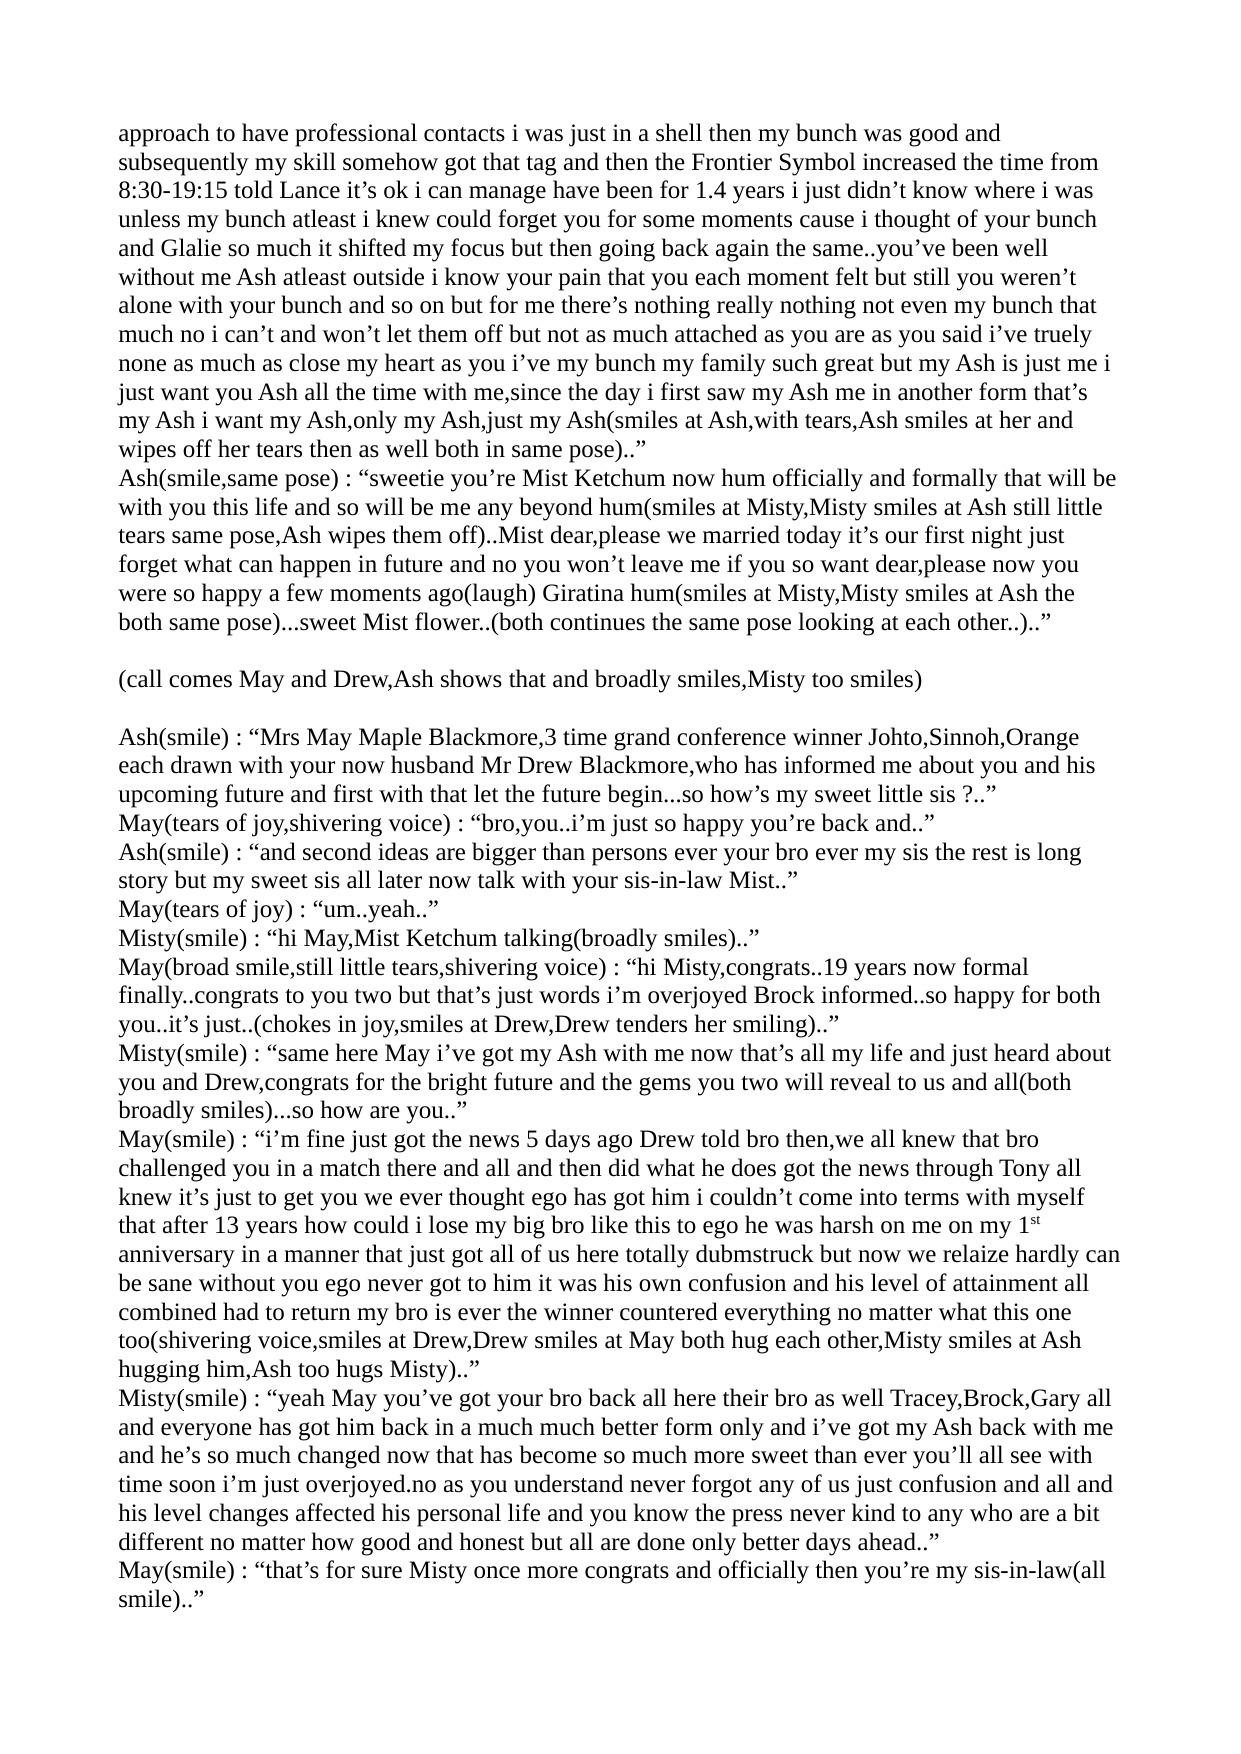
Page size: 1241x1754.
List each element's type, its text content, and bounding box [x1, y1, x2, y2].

text Ash(smile,same pose) : “sweetie you’re Mist Ketchum now hum officially and formally that will be with you this life and so will be me any beyond hum(smiles at Misty,Misty smiles at Ash still little tears same pose,Ash wipes them off)..Mist dear,please we married today it’s our first night just forget what can happen in future and no you won’t leave me if you so want dear,please now you were so happy a few moments ago(laugh) Giratina hum(smiles at Misty,Misty smiles at Ash the both same pose)...sweet Mist flower..(both continues the same pose looking at each other..)..” [118, 463, 1122, 636]
text approach to have professional contacts i was just in a shell then my bunch was good and subsequently my skill somehow got that tag and then the Frontier Symbol increased the time from 8:30-19:15 told Lance it’s ok i can manage have been for 1.4 years i just didn’t know where i was unless my bunch atleast i knew could forget you for some moments cause i thought of your bunch and Glalie so much it shifted my focus but then going back again the same..you’ve been well without me Ash atleast outside i know your pain that you each moment felt but still you weren’t alone with your bunch and so on but for me there’s nothing really nothing not even my bunch that much no i can’t and won’t let them off but not as much attached as you are as you said i’ve truely none as much as close my heart as you i’ve my bunch my family such great but my Ash is just me i just want you Ash all the time with me,since the day i first saw my Ash me in another form that’s my Ash i want my Ash,only my Ash,just my Ash(smiles at Ash,with tears,Ash smiles at her and wipes off her tears then as well both in same pose)..” [118, 118, 1122, 463]
text May(broad smile,still little tears,shivering voice) : “hi Misty,congrats..19 years now formal finally..congrats to you two but that’s just words i’m overjoyed Brock informed..so happy for both you..it’s just..(chokes in joy,smiles at Drew,Drew tenders her smiling)..” [118, 952, 1122, 1038]
text May(smile) : “i’m fine just got the news 5 days ago Drew told bro then,we all knew that bro challenged you in a match there and all and then did what he does got the news through Tony all knew it’s just to get you we ever thought ego has got him i couldn’t come into terms with myself that after 13 years how could i lose my big bro like this to ego he was harsh on me on my 1st anniversary in a manner that just got all of us here totally dubmstruck but now we relaize hardly can be sane without you ego never got to him it was his own confusion and his level of attainment all combined had to return my bro is ever the winner countered everything no matter what this one too(shivering voice,smiles at Drew,Drew smiles at May both hug each other,Misty smiles at Ash hugging him,Ash too hugs Misty)..” [118, 1124, 1122, 1383]
text Misty(smile) : “yeah May you’ve got your bro back all here their bro as well Tracey,Brock,Gary all and everyone has got him back in a much much better form only and i’ve got my Ash back with me and he’s so much changed now that has become so much more sweet than ever you’ll all see with time soon i’m just overjoyed.no as you understand never forgot any of us just confusion and all and his level changes affected his personal life and you know the press never kind to any who are a bit different no matter how good and honest but all are done only better days ahead..” [118, 1383, 1122, 1556]
text May(tears of joy,shivering voice) : “bro,you..i’m just so happy you’re back and..” [118, 808, 1122, 837]
text Ash(smile) : “Mrs May Maple Blackmore,3 time grand conference winner Johto,Sinnoh,Orange each drawn with your now husband Mr Drew Blackmore,who has informed me about you and his upcoming future and first with that let the future begin...so how’s my sweet little sis ?..” [118, 722, 1122, 808]
text May(tears of joy) : “um..yeah..” [118, 894, 1122, 923]
text Misty(smile) : “hi May,Mist Ketchum talking(broadly smiles)..” [118, 923, 1122, 952]
text (call comes May and Drew,Ash shows that and broadly smiles,Misty too smiles) [118, 664, 1122, 693]
text Ash(smile) : “and second ideas are bigger than persons ever your bro ever my sis the rest is long story but my sweet sis all later now talk with your sis-in-law Mist..” [118, 837, 1122, 894]
text May(smile) : “that’s for sure Misty once more congrats and officially then you’re my sis-in-law(all smile)..” [118, 1556, 1122, 1613]
text Misty(smile) : “same here May i’ve got my Ash with me now that’s all my life and just heard about you and Drew,congrats for the bright future and the gems you two will reveal to us and all(both broadly smiles)...so how are you..” [118, 1038, 1122, 1124]
